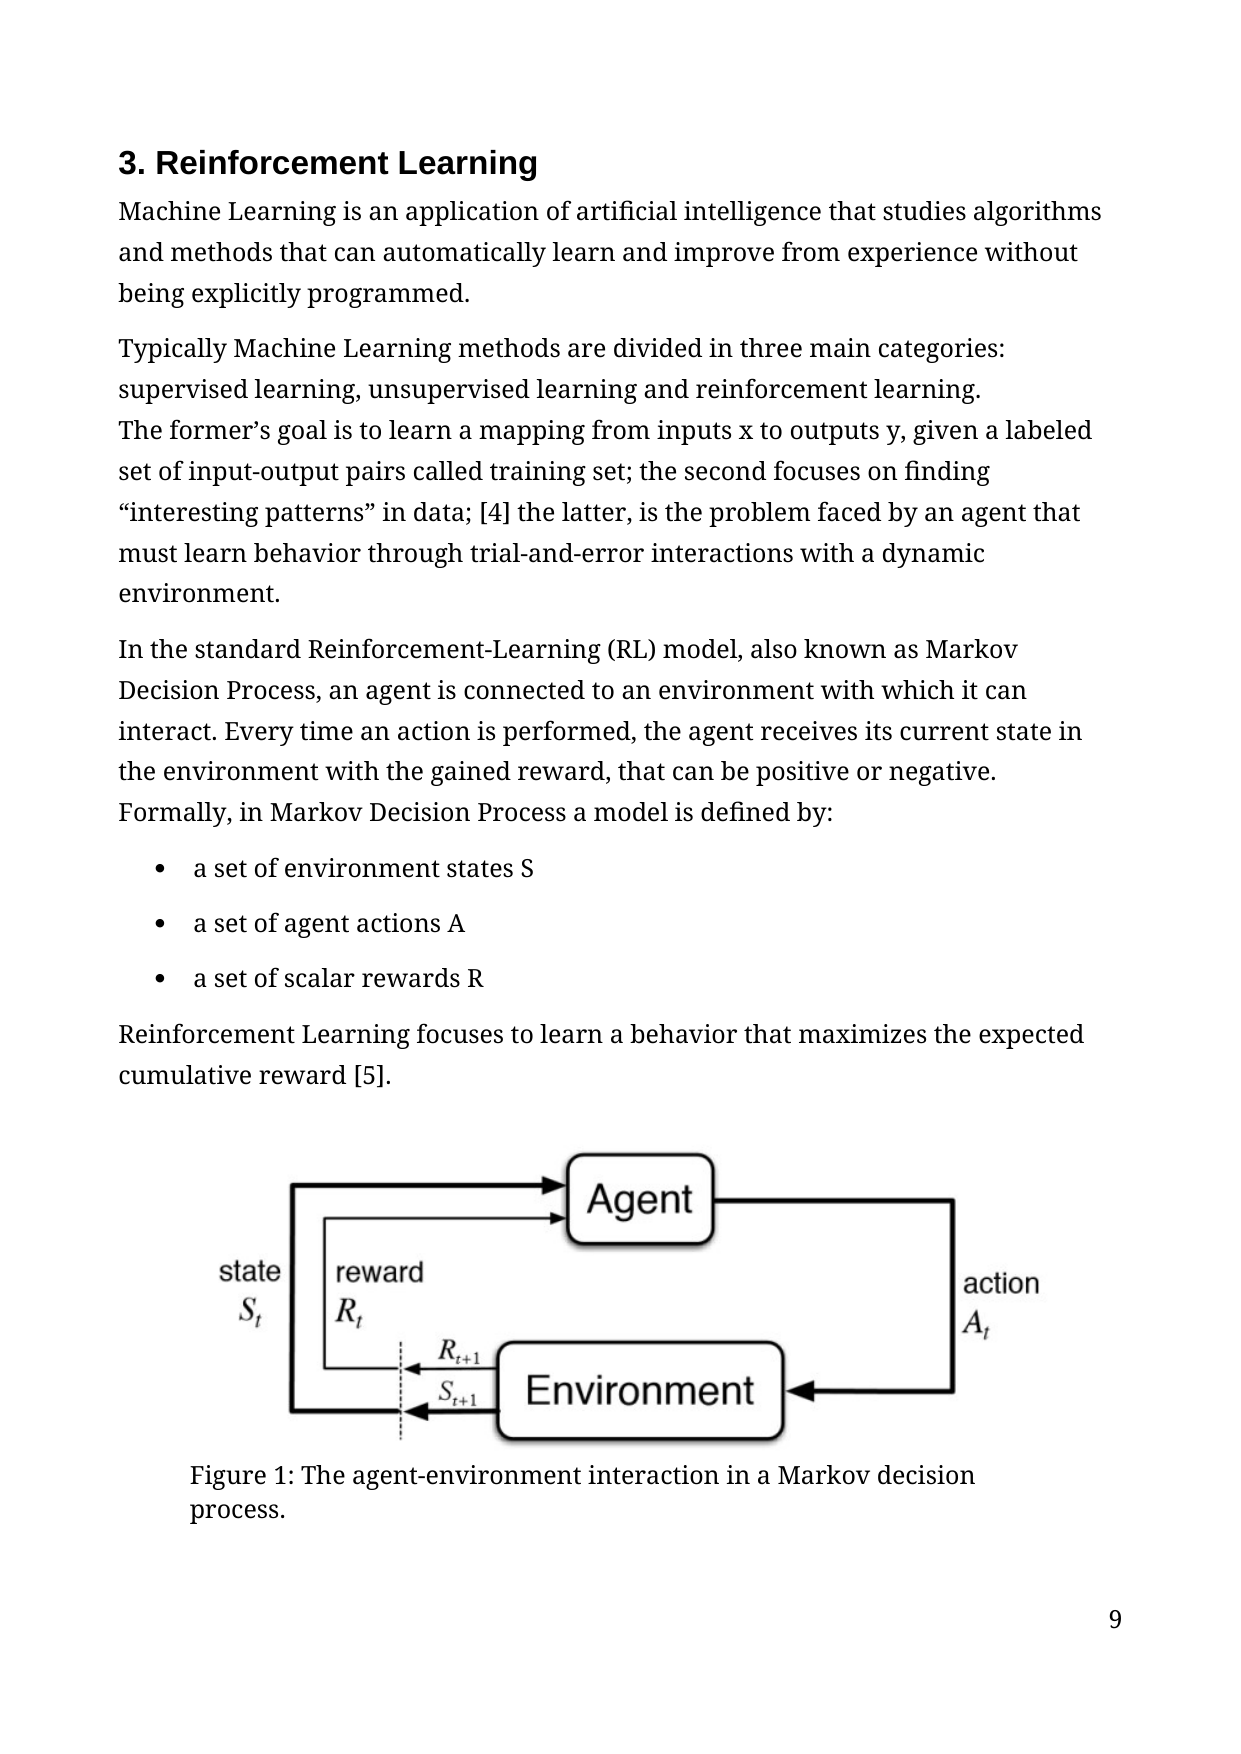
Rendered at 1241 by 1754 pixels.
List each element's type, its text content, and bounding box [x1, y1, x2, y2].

list a set of agent actions A [156, 906, 1122, 940]
text Figure 1: The agent-environment interaction in a Markov decision process. [189, 1458, 1051, 1526]
text In the standard Reinforcement-Learning (RL) model, also known as Markov Decision Process, an agent is connected to an environment with which it can interact. Every time an action is performed, the agent receives its current state in the environment with the gained reward, that can be positive or negative. Formally, in Markov Decision Process a model is defined by: [118, 632, 1122, 829]
text Reinforcement Learning focuses to learn a behavior that maximizes the expected cumulative reward [5]. [118, 1017, 1122, 1091]
text Typically Machine Learning methods are divided in three main categories: supervised learning, unsupervised learning and reinforcement learning. The former’s goal is to learn a mapping from inputs x to outputs y, given a labeled set of input-output pairs called training set; the second focuses on finding “interesting patterns” in data; [4] the latter, is the problem faced by an agent that must learn behavior through trial-and-error interactions with a dynamic environment. [118, 331, 1122, 610]
text Machine Learning is an application of artificial intelligence that studies algorithms and methods that can automatically learn and improve from experience without being explicitly programmed. [118, 194, 1122, 310]
picture [189, 1125, 1051, 1458]
list a set of scalar rewards R [156, 961, 1122, 995]
subtitle Reinforcement Learning [118, 143, 1122, 182]
list a set of environment states S [156, 850, 1122, 884]
